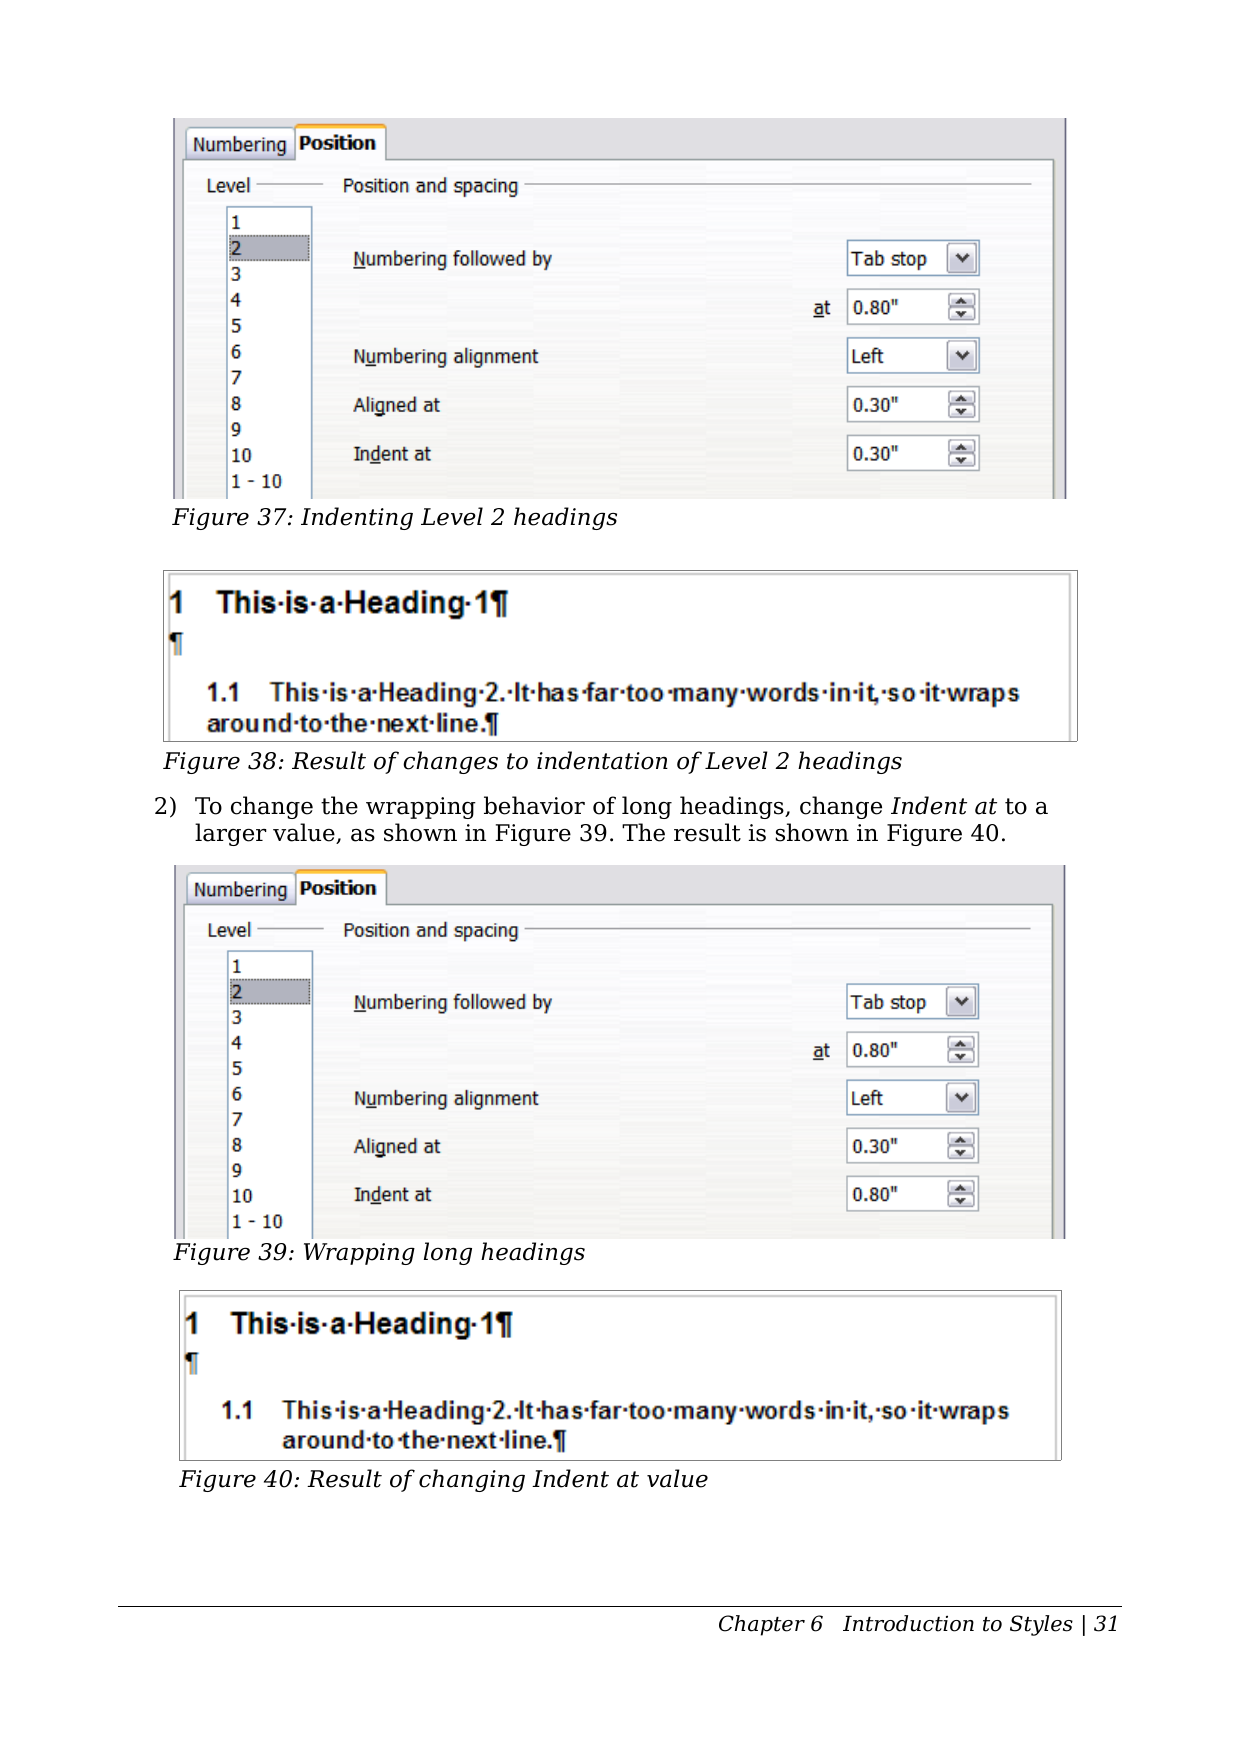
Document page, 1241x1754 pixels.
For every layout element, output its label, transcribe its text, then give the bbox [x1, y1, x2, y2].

list To change the wrapping behavior of long headings, change Indent at to a larger value, as shown in Figure 39. The result is shown in Figure 40. [177, 793, 1122, 846]
text Figure 37: Indenting Level 2 headings [172, 504, 1068, 531]
picture [173, 865, 1067, 1239]
picture [172, 118, 1068, 499]
picture [180, 1291, 1061, 1460]
text Figure 38: Result of changes to indentation of Level 2 headings [163, 748, 1077, 774]
text Figure 39: Wrapping long headings [174, 1239, 1067, 1265]
text Figure 40: Result of changing Indent at value [179, 1466, 1061, 1493]
picture [164, 571, 1077, 741]
